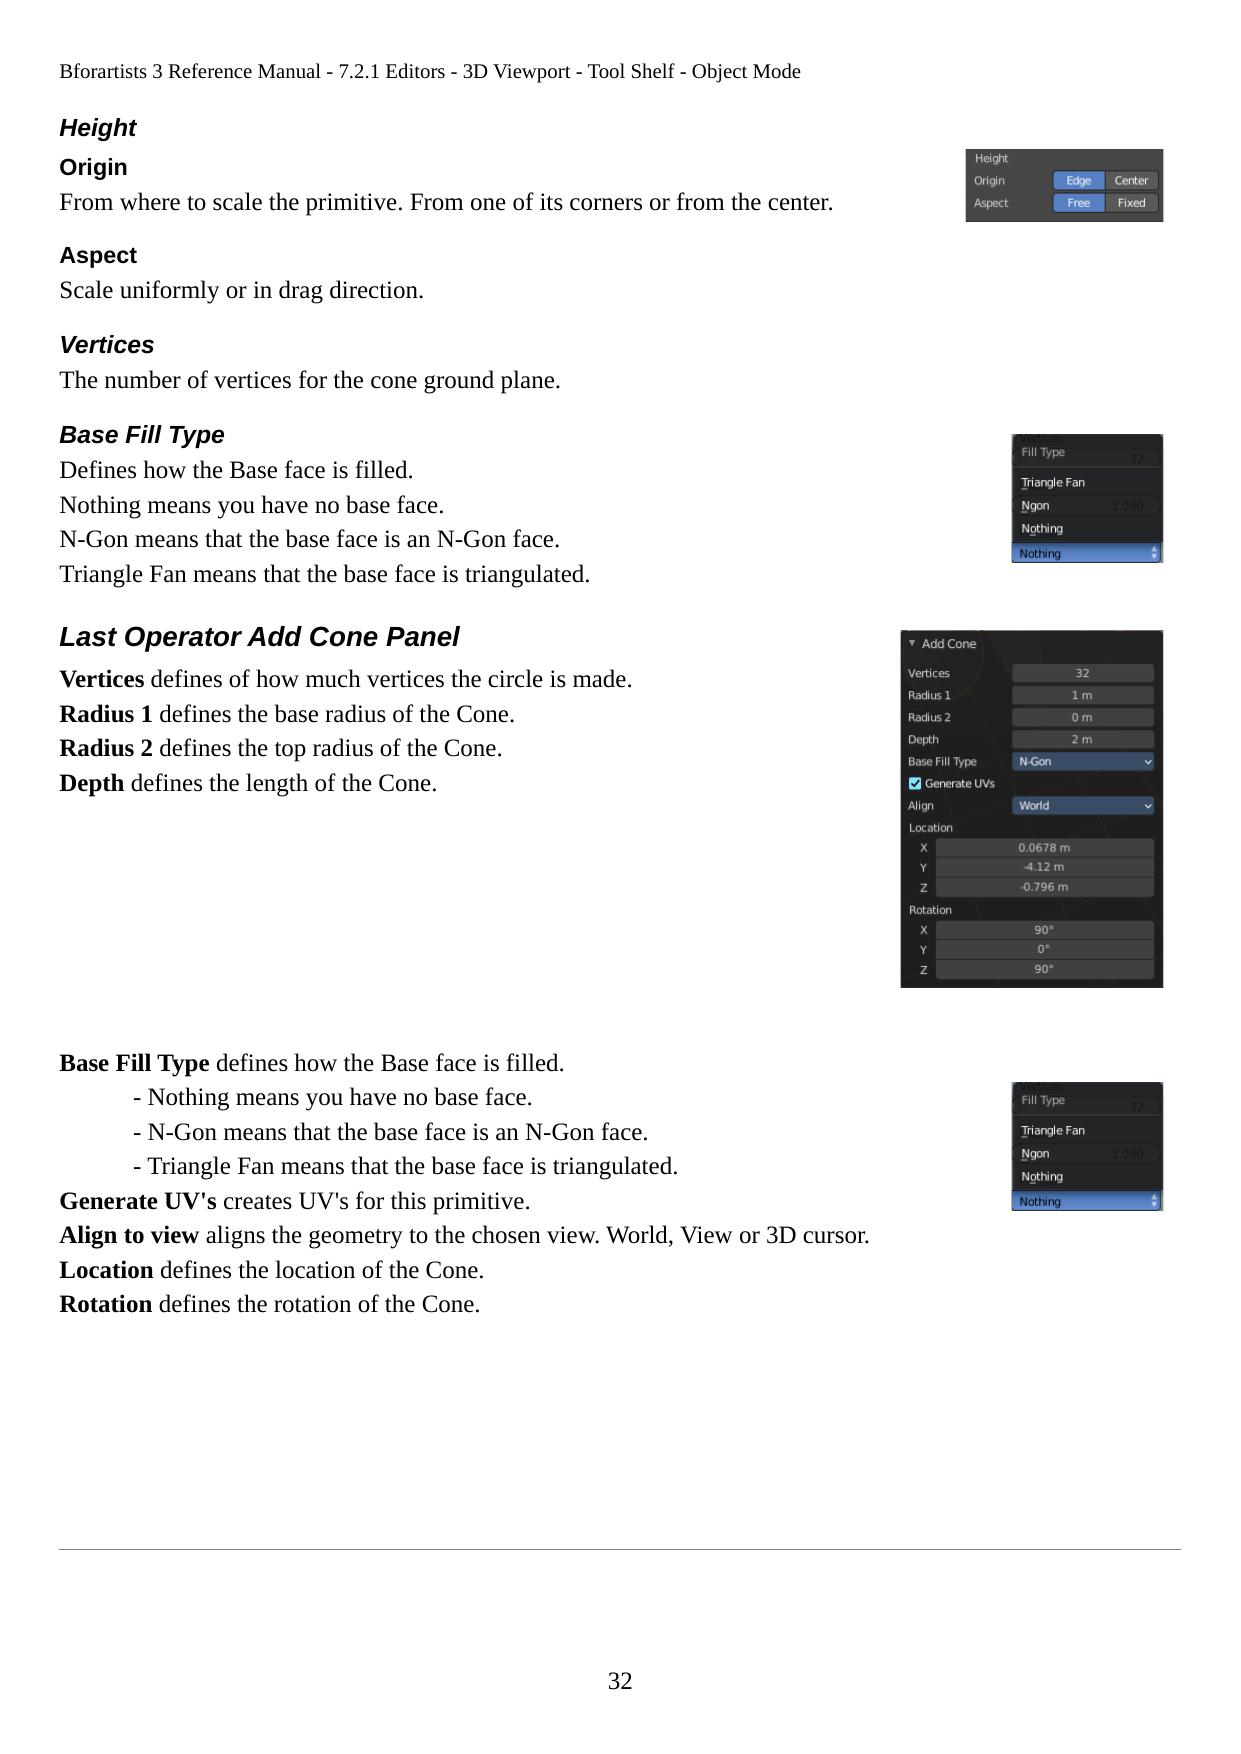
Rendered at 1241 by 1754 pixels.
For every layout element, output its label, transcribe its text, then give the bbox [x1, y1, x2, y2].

subtitle Last Operator Add Cone Panel [59, 620, 1181, 652]
subtitle Aspect [59, 242, 1181, 269]
subtitle Origin [59, 154, 965, 180]
text Vertices defines of how much vertices the circle is made. Radius 1 defines the base radius of the Cone. Radius 2 defines the top radius of the Cone. Depth defines the length of the Cone. [59, 664, 900, 797]
text Scale uniformly or in drag direction. [59, 275, 1181, 304]
subtitle Height [59, 113, 1181, 141]
subtitle Vertices [59, 330, 1181, 359]
subtitle [1164, 154, 1181, 180]
picture [900, 630, 1164, 988]
text From where to scale the primitive. From one of its corners or from the center. [59, 187, 965, 215]
picture [1011, 434, 1164, 563]
picture [1011, 1082, 1164, 1211]
text Defines how the Base face is filled. Nothing means you have no base face. N-Gon means that the base face is an N-Gon face. Triangle Fan means that the base face is triangulated. [59, 455, 1181, 587]
text The number of vertices for the cone ground plane. [59, 365, 1181, 394]
picture [965, 149, 1164, 222]
text Base Fill Type defines how the Base face is filled. - Nothing means you have no base face. - N-Gon means that the base face is an N-Gon face. - Triangle Fan means that the base face is triangulated. Generate UV's creates UV's for this primitive. Align to view aligns the geometry to the chosen view. World, View or 3D cursor. Location defines the location of the Cone. Rotation defines the rotation of the Cone. [59, 1013, 1181, 1318]
subtitle Base Fill Type [59, 420, 1181, 449]
